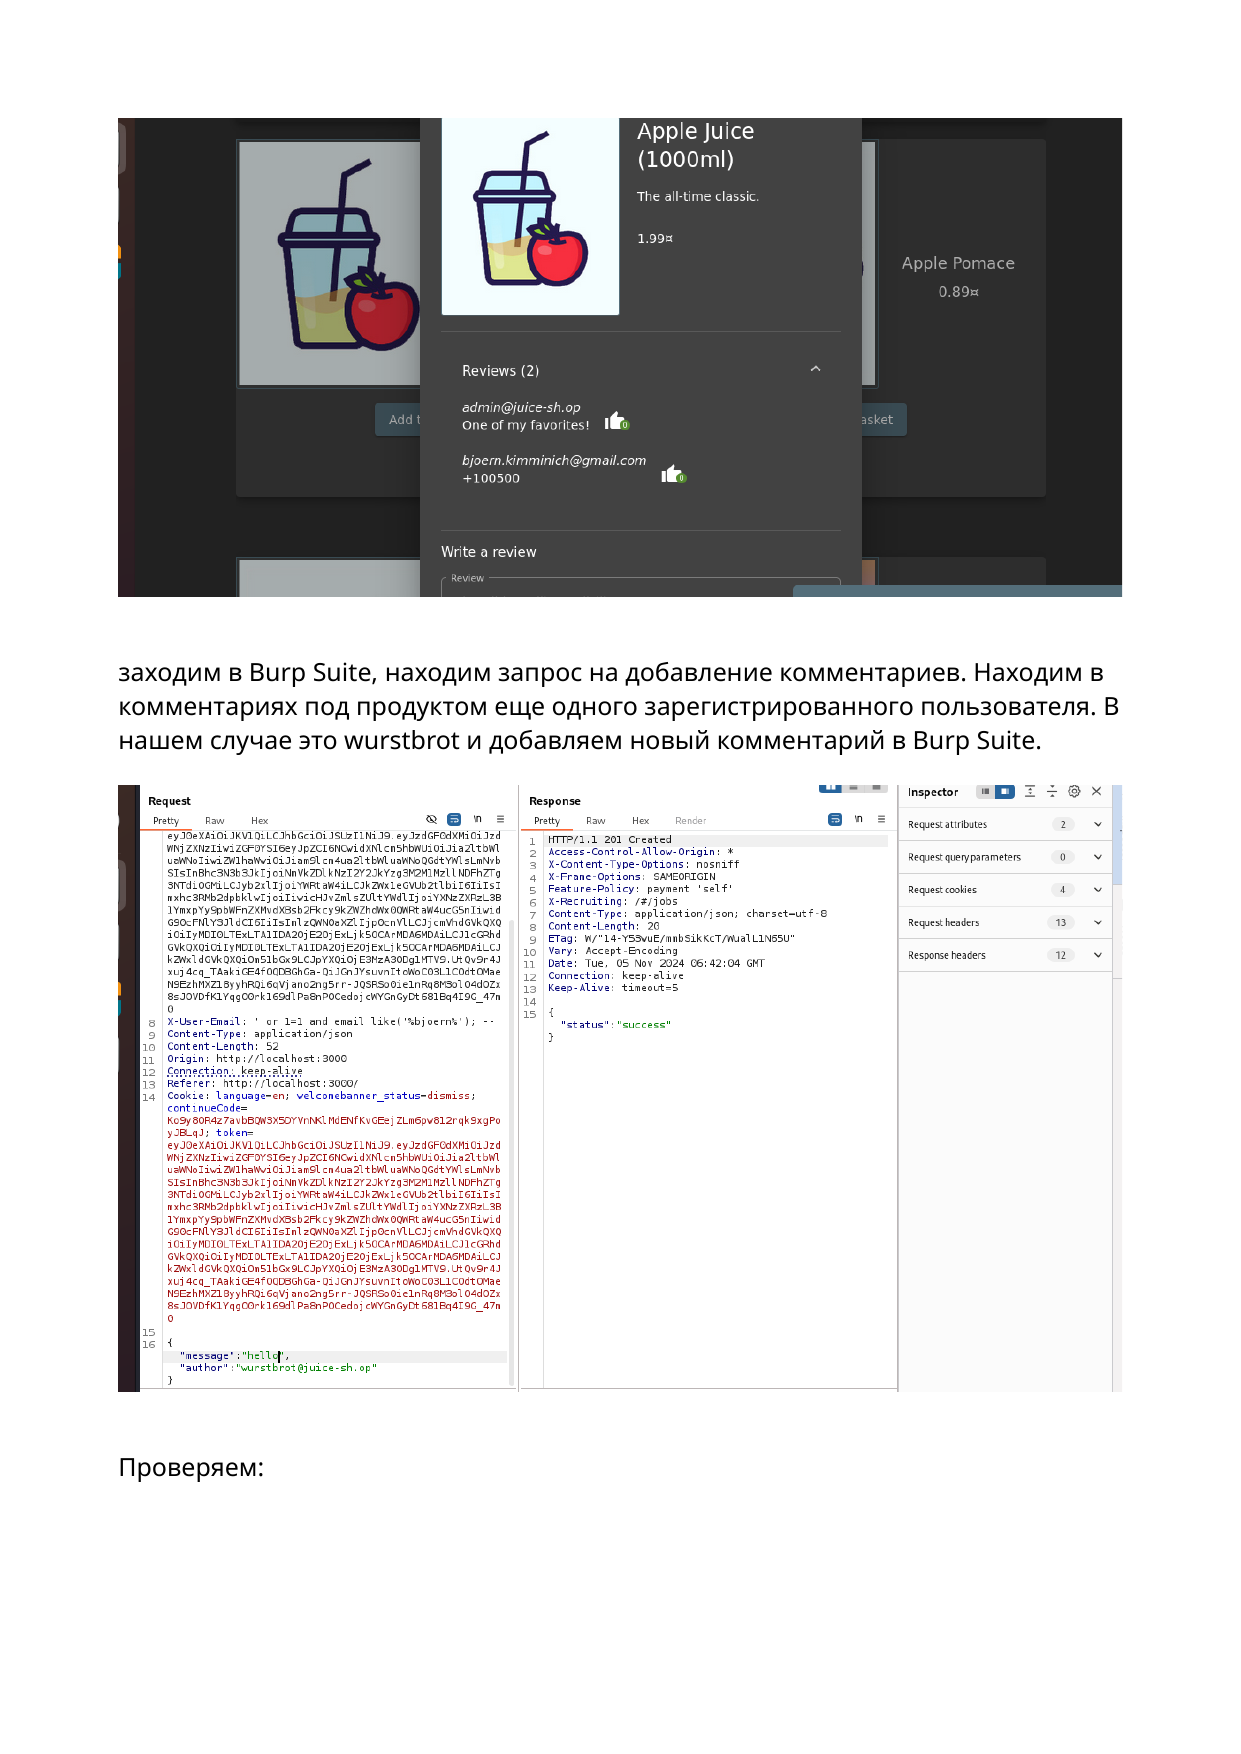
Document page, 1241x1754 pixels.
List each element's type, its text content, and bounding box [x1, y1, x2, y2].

text заходим в Burp Suite, находим запрос на добавление комментариев. Находим в комментариях под продуктом еще одного зарегистрированного пользователя. В нашем случае это wurstbrot и добавляем новый комментарий в Burp Suite. [118, 654, 1122, 756]
text Проверяем: [118, 1449, 1122, 1483]
picture [118, 785, 1123, 1392]
picture [118, 118, 1123, 597]
